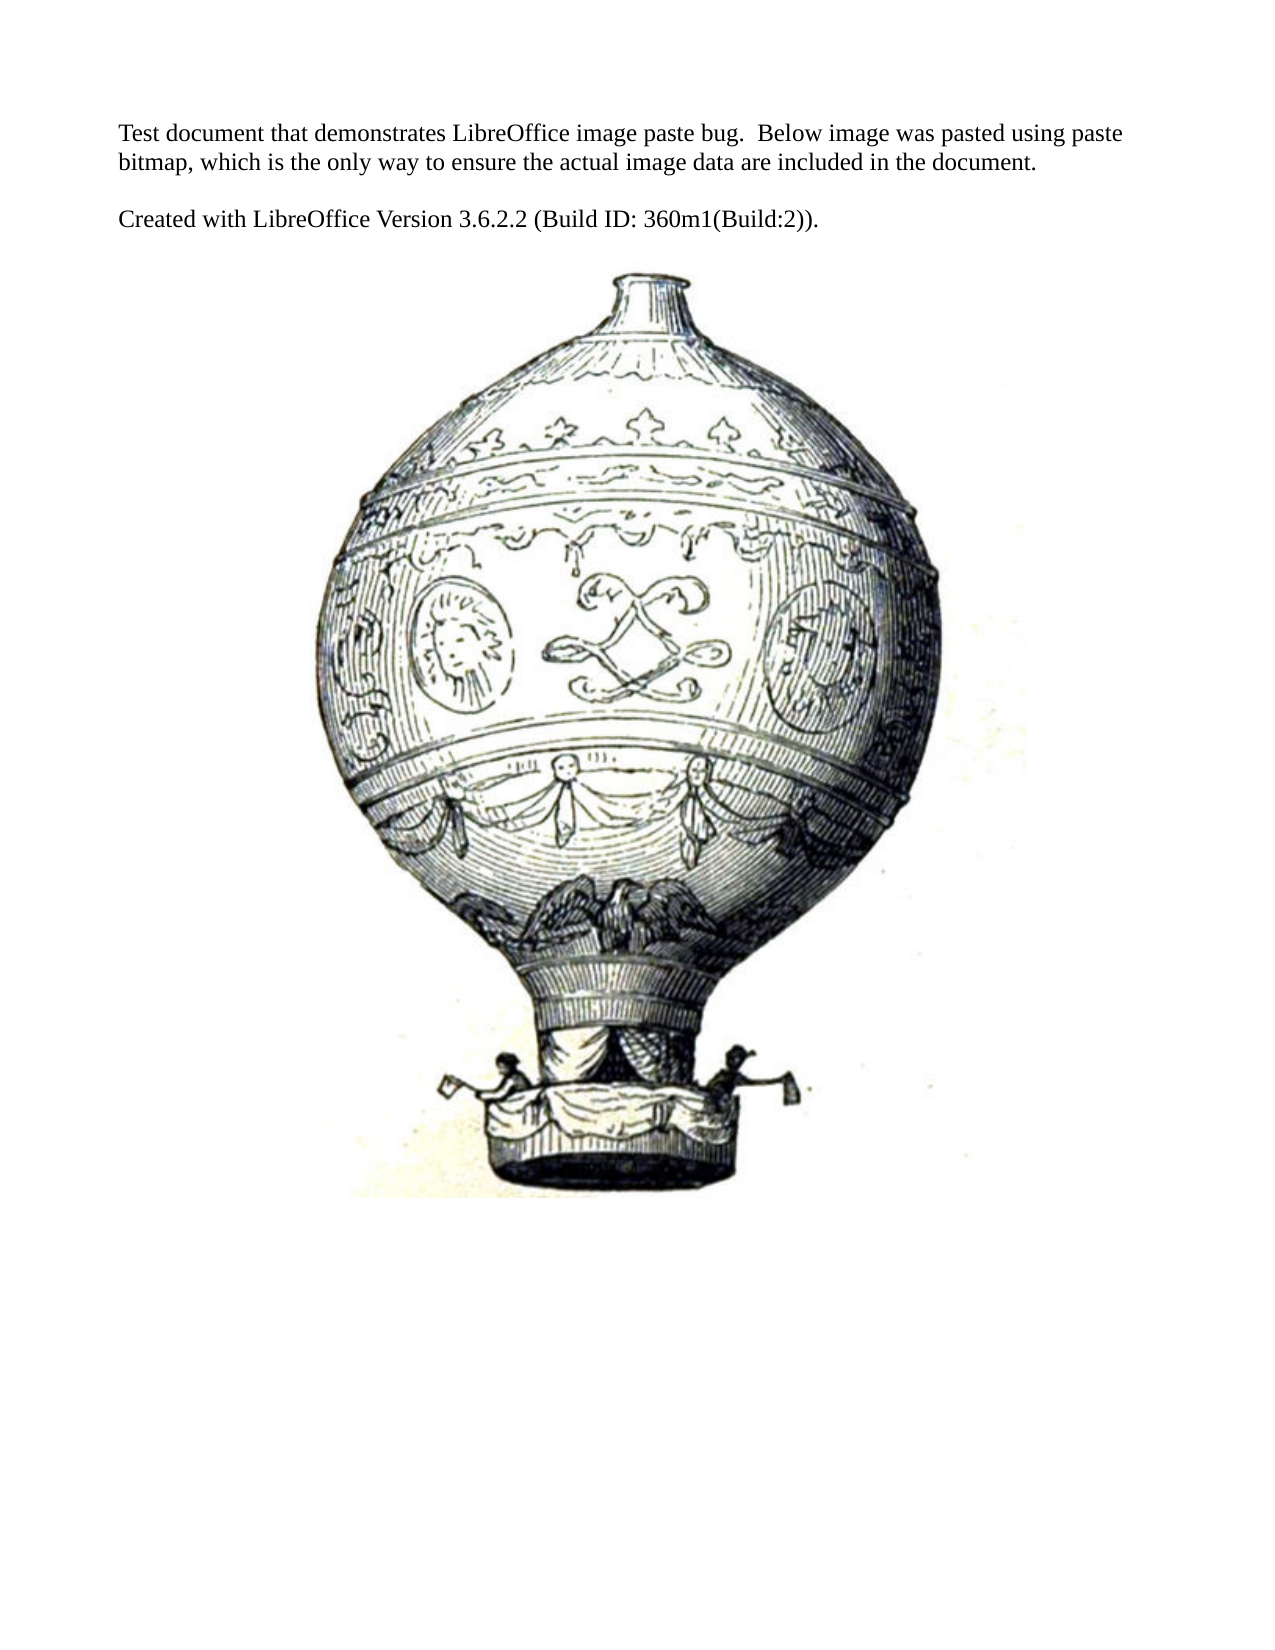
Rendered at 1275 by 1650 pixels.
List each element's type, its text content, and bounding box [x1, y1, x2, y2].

text Test document that demonstrates LibreOffice image paste bug. Below image was pasted using paste bitmap, which is the only way to ensure the actual image data are included in the document. [118, 118, 1157, 176]
text Created with LibreOffice Version 3.6.2.2 (Build ID: 360m1(Build:2)). [118, 204, 1157, 233]
picture [247, 261, 1028, 1198]
